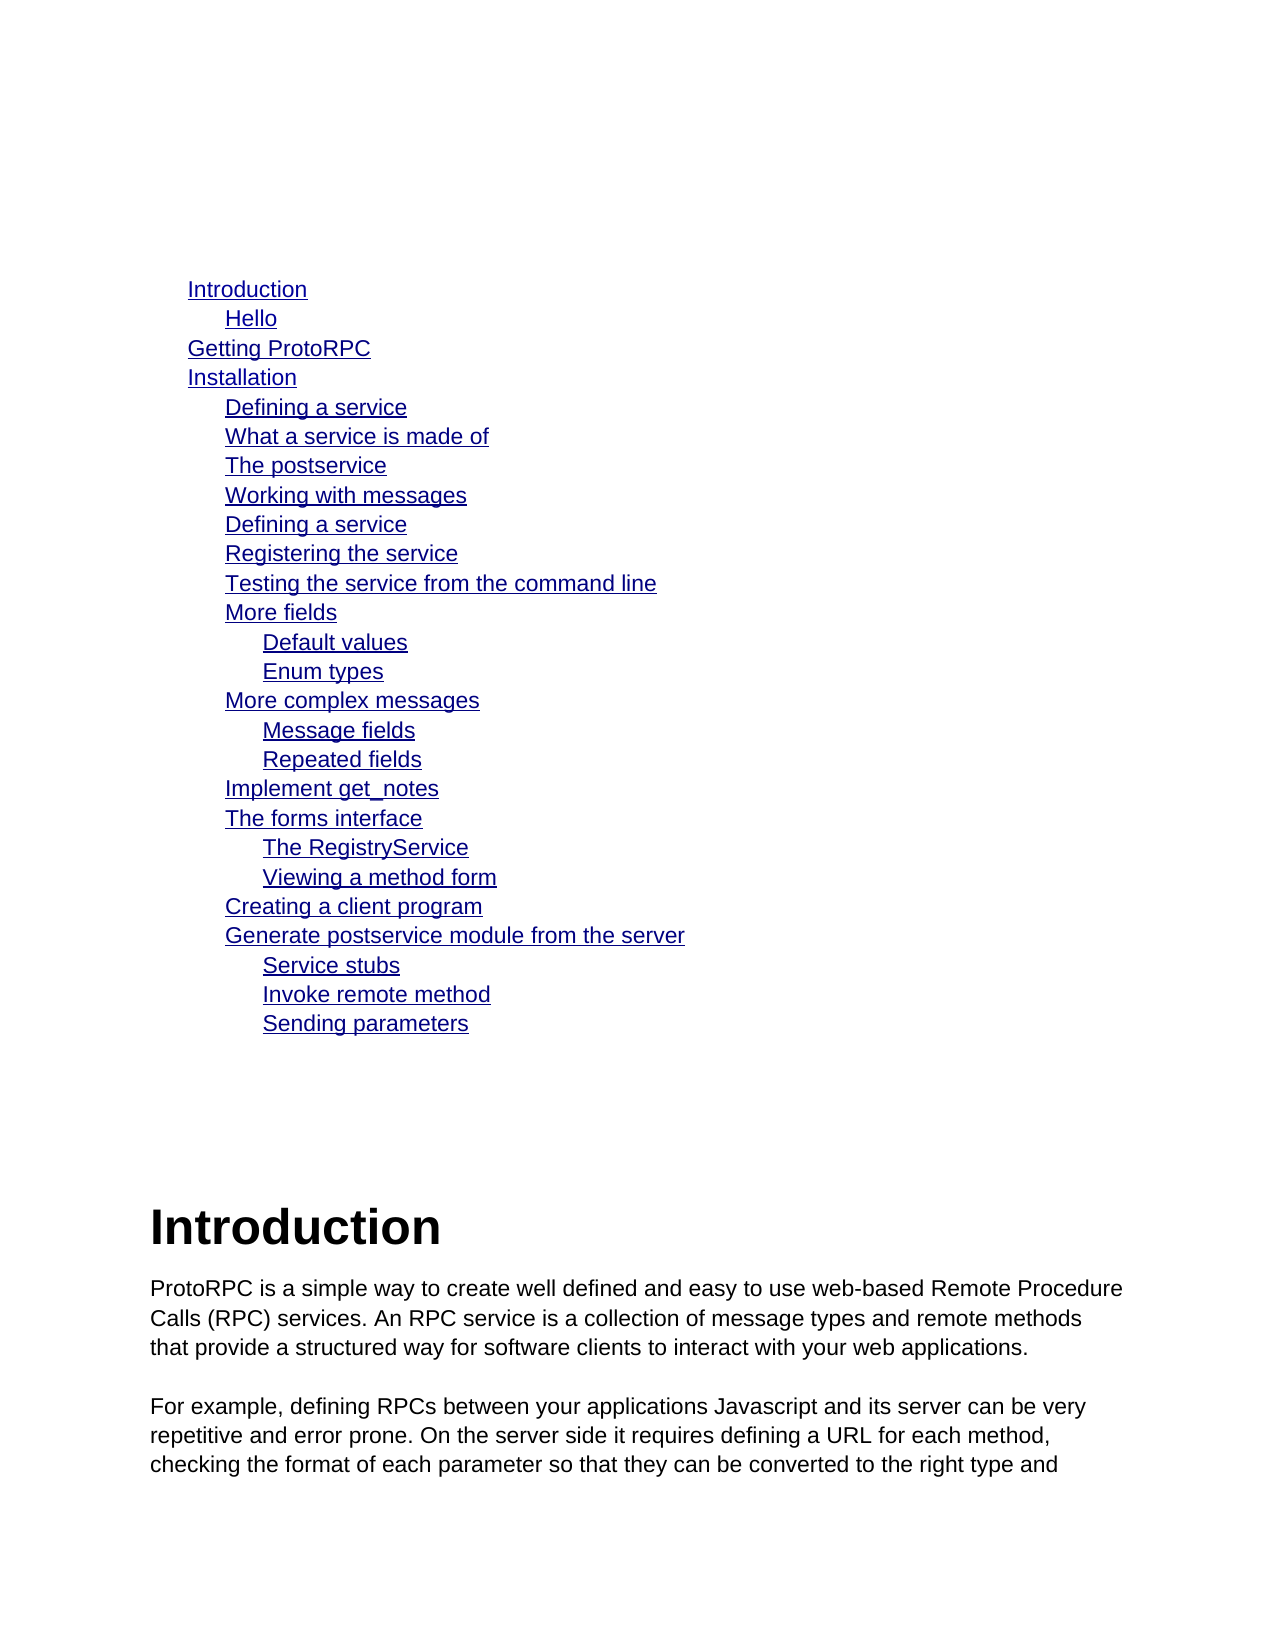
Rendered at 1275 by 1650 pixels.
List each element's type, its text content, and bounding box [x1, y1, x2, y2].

text More complex messages [225, 688, 1125, 713]
text Installation [187, 365, 1125, 390]
subtitle Introduction [150, 1199, 1125, 1255]
text Defining a service [225, 512, 1125, 537]
text Registering the service [225, 541, 1125, 567]
text For example, defining RPCs between your applications Javascript and its server can be very repetitive and error prone. On the server side it requires defining a URL for each method, checking the format of each parameter so that they can be converted to the right type and [150, 1393, 1125, 1478]
text The forms interface [225, 805, 1125, 831]
text ProtoRPC is a simple way to create well defined and easy to use web-based Remote Procedure Calls (RPC) services. An RPC service is a collection of message types and remote methods that provide a structured way for software clients to interact with your web applications. [150, 1276, 1125, 1360]
text Generate postservice module from the server [225, 923, 1125, 948]
text Introduction [187, 277, 1125, 302]
text Default values [262, 629, 1125, 655]
text Invoke remote method [262, 982, 1125, 1007]
text Service stubs [262, 952, 1125, 978]
text Defining a service [225, 394, 1125, 420]
text Implement get_notes [225, 776, 1125, 802]
text The RegistryService [262, 835, 1125, 860]
text Message fields [262, 717, 1125, 743]
text Sending parameters [262, 1011, 1125, 1037]
text Creating a client program [225, 893, 1125, 919]
text Enum types [262, 658, 1125, 684]
text What a service is made of [225, 423, 1125, 449]
text Viewing a method form [262, 864, 1125, 890]
text The postservice [225, 453, 1125, 478]
text Working with messages [225, 482, 1125, 508]
text Getting ProtoRPC [187, 335, 1125, 361]
text Testing the service from the command line [225, 570, 1125, 596]
text Hello [225, 306, 1125, 332]
text More fields [225, 600, 1125, 625]
text Repeated fields [262, 747, 1125, 772]
